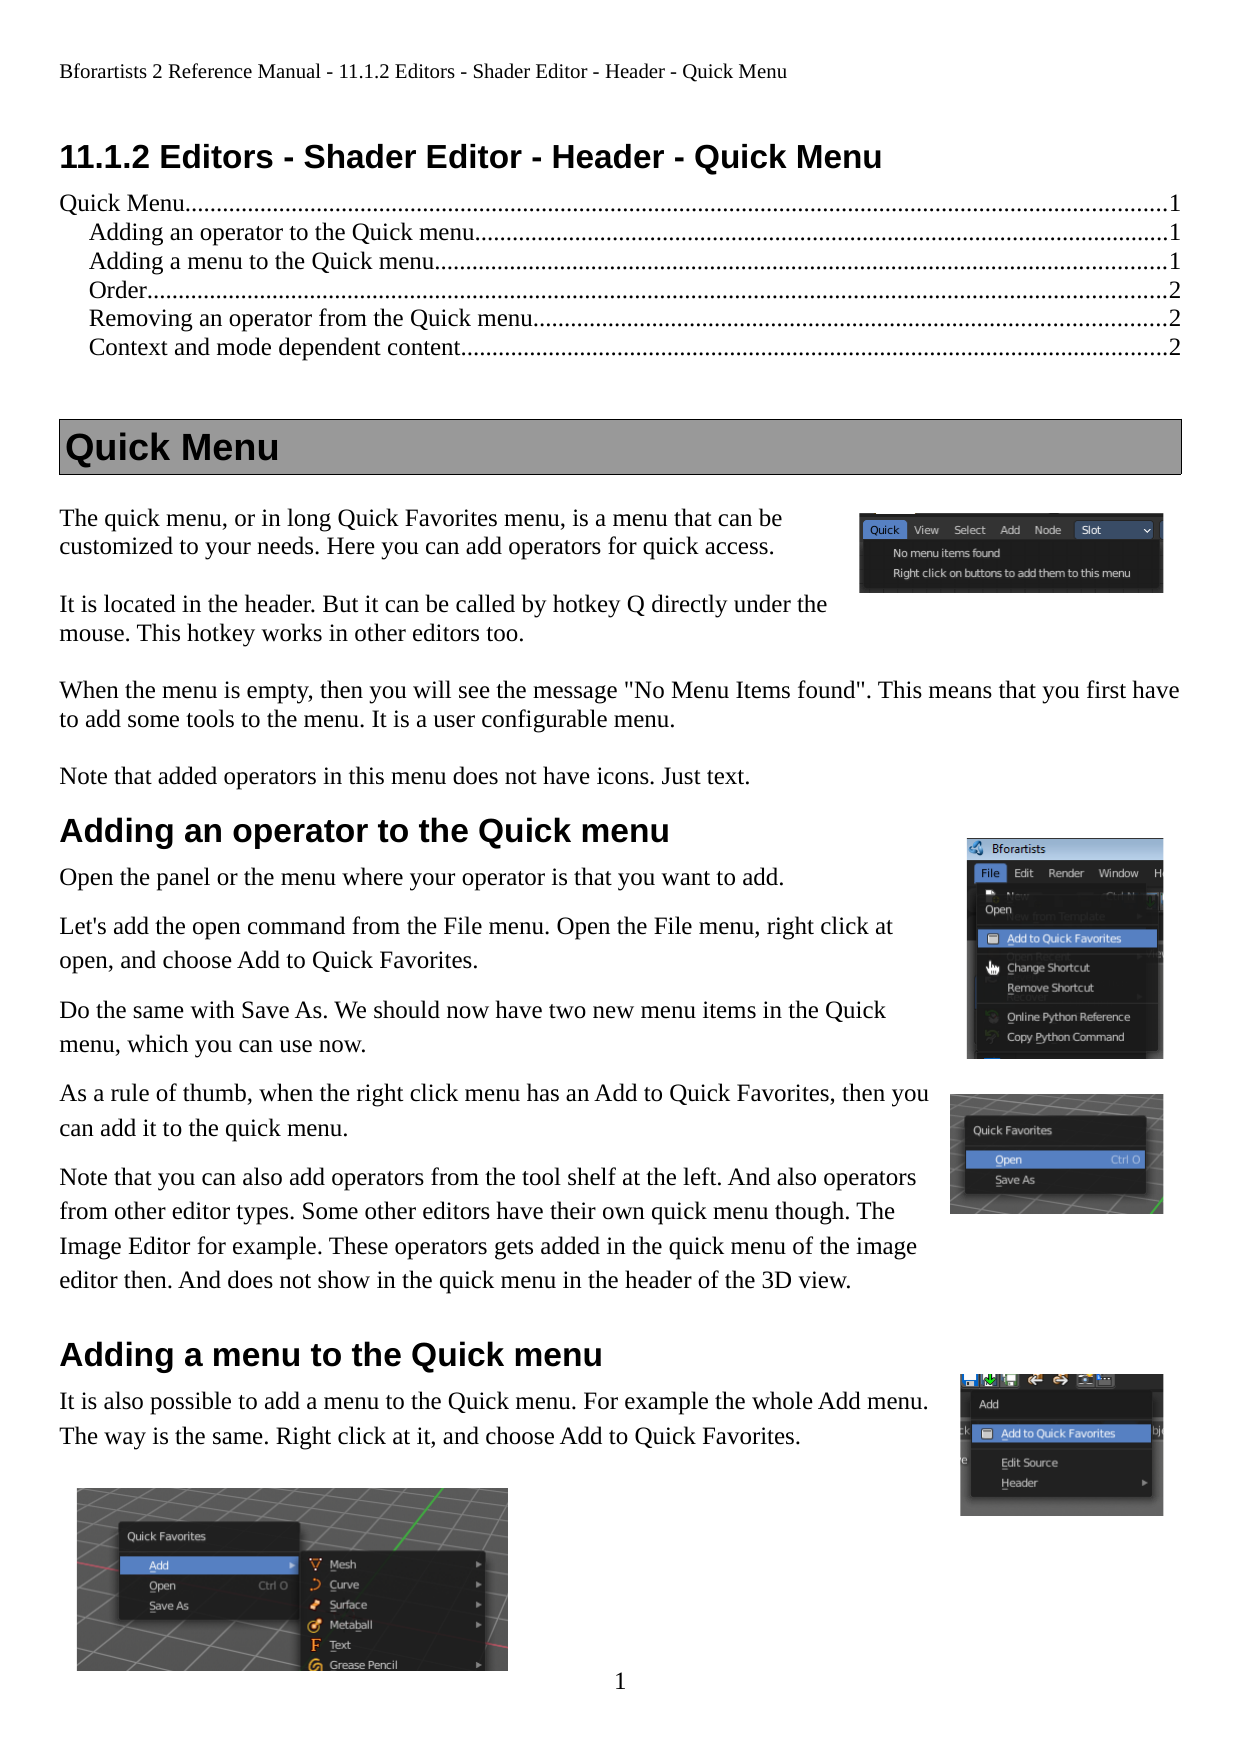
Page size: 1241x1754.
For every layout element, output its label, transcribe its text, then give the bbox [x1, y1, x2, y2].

picture [76, 1488, 508, 1671]
text As a rule of thumb, when the right click menu has an Add to Quick Favorites, then you can add it to the quick menu. [59, 1078, 1181, 1141]
text Context and mode dependent content 2 [88, 332, 1181, 361]
text Open the panel or the menu where your operator is that you want to add. [59, 862, 966, 891]
table_header Quick Menu [60, 420, 1181, 474]
text Adding a menu to the Quick menu 1 [88, 246, 1181, 275]
text Adding an operator to the Quick menu 1 [88, 217, 1181, 246]
text It is also possible to add a menu to the Quick menu. For example the whole Add menu. The way is the same. Right click at it, and choose Add to Quick Favorites. [59, 1386, 960, 1449]
picture [859, 513, 1164, 593]
picture [960, 1374, 1164, 1516]
subtitle 11.1.2 Editors - Shader Editor - Header - Quick Menu [59, 138, 1181, 176]
text Note that added operators in this menu does not have icons. Just text. [59, 761, 1181, 790]
text Order 2 [88, 275, 1181, 303]
subtitle Adding an operator to the Quick menu [59, 811, 1181, 849]
text Do the same with Save As. We should now have two new menu items in the Quick menu, which you can use now. [59, 995, 966, 1058]
picture [950, 1094, 1164, 1214]
subtitle Adding a menu to the Quick menu [59, 1335, 1181, 1374]
text It is located in the header. But it can be called by hotkey Q directly under the mouse. This hotkey works in other editors too. [59, 589, 1181, 646]
text Quick Menu 1 [59, 188, 1181, 217]
text Removing an operator from the Quick menu 2 [88, 303, 1181, 332]
text The quick menu, or in long Quick Favorites menu, is a menu that can be customized to your needs. Here you can add operators for quick access. [59, 503, 1181, 560]
text When the menu is empty, then you will see the message "No Menu Items found". This means that you first have to add some tools to the menu. It is a user configurable menu. [59, 675, 1181, 733]
text Note that you can also add operators from the tool shelf at the left. And also operators from other editor types. Some other editors have their own quick menu though. The Image Editor for example. These operators gets added in the quick menu of the image editor then. And does not show in the quick menu in the header of the 3D view. [59, 1162, 1181, 1294]
text Let's add the open command from the File menu. Open the File menu, right click at open, and choose Add to Quick Favorites. [59, 911, 966, 974]
picture [966, 838, 1164, 1059]
